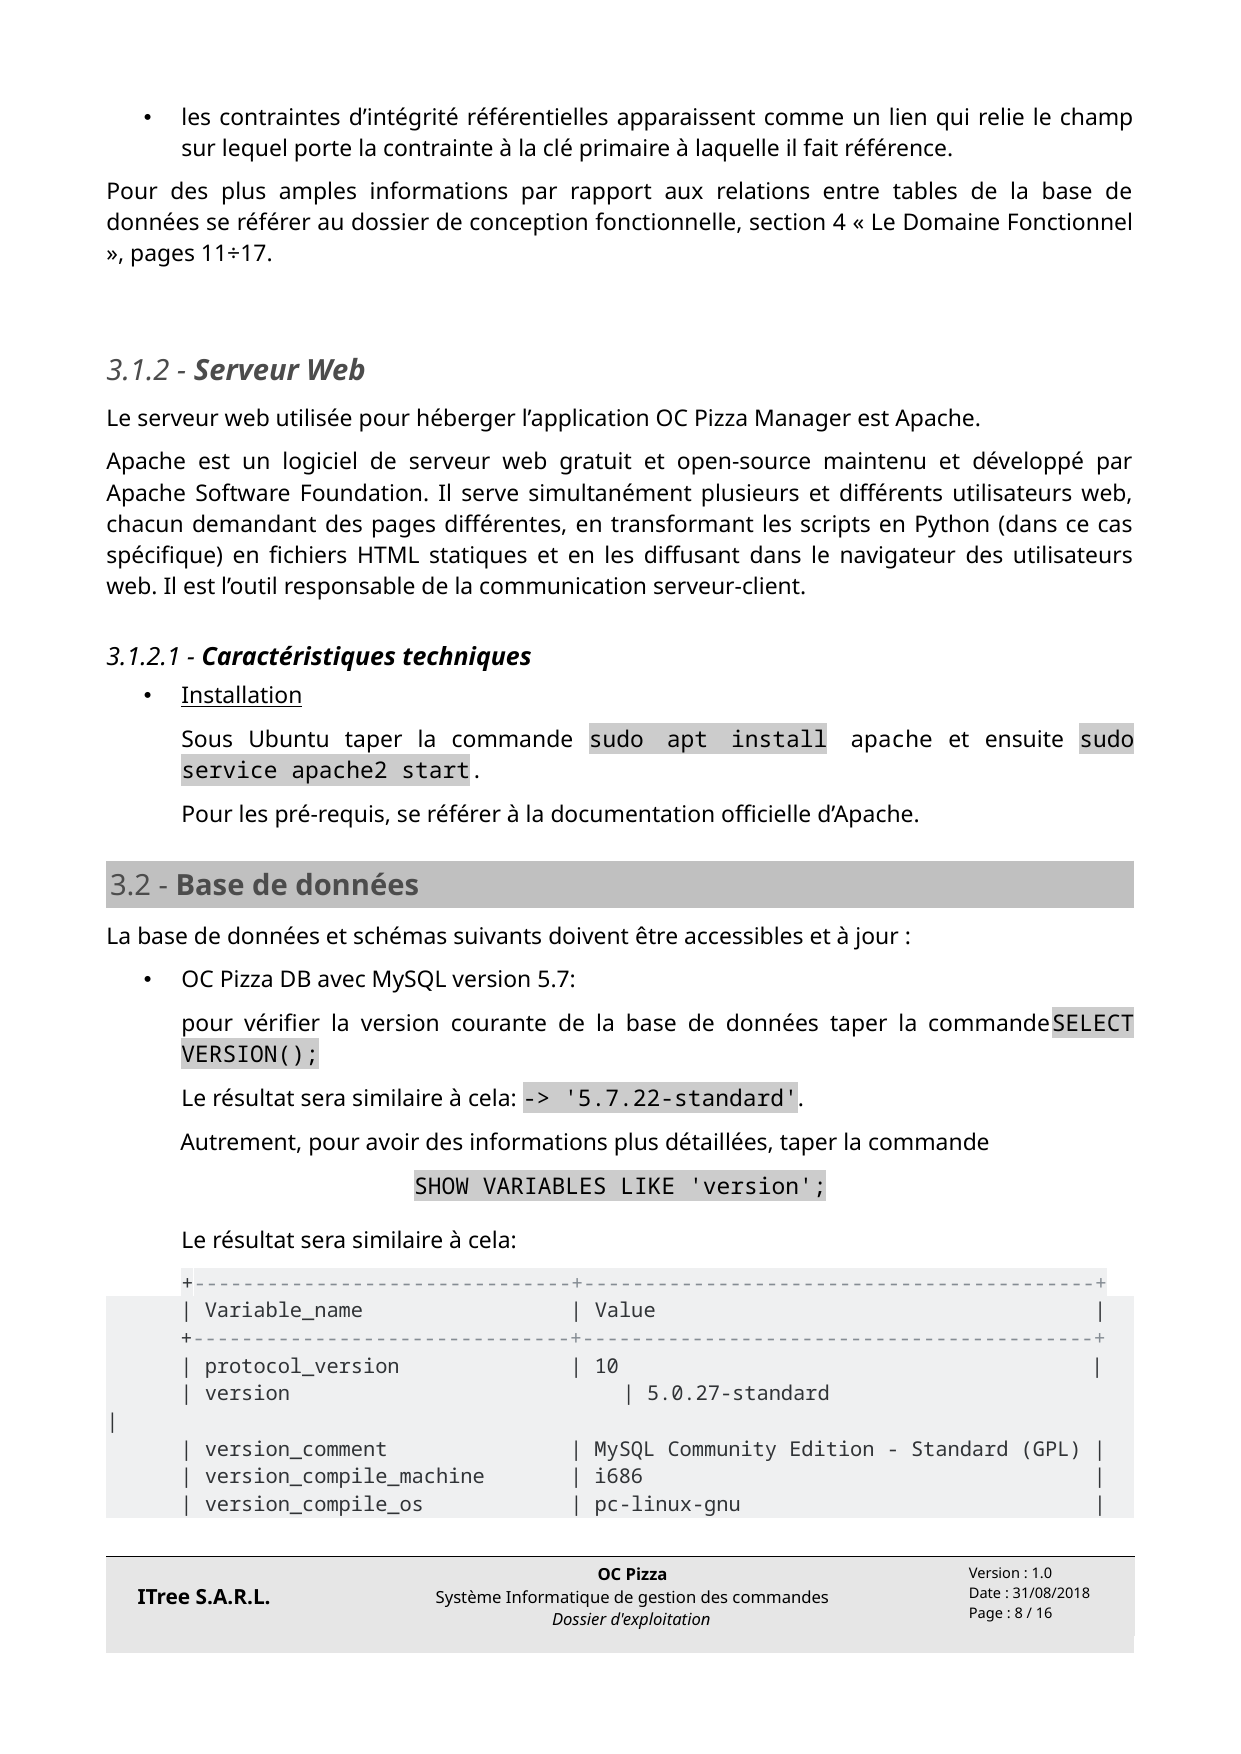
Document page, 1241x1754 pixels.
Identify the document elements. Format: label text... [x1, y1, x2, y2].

text | version_compile_os | pc-linux-gnu | [106, 1490, 1134, 1518]
text Apache est un logiciel de serveur web gratuit et open-source maintenu et développé par Apache Software Foundation. Il serve simultanément plusieurs et différents utilisateurs web, chacun demandant des pages différentes, en transformant les scripts en Python (dans ce cas spécifique) en fichiers HTML statiques et en les diffusant dans le navigateur des utilisateurs web. Il est l’outil responsable de la communication serveur-client. [106, 445, 1134, 601]
text Le serveur web utilisée pour héberger l’application OC Pizza Manager est Apache. [106, 401, 1134, 433]
text | protocol_version | 10 | [106, 1351, 1134, 1379]
list OC Pizza DB avec MySQL version 5.7: [144, 963, 1134, 994]
list Le résultat sera similaire à cela: [144, 1224, 1134, 1256]
list Pour les pré-requis, se référer à la documentation officielle d’Apache. [144, 798, 1134, 829]
text La base de données et schémas suivants doivent être accessibles et à jour : [106, 919, 1134, 951]
list pour vérifier la version courante de la base de données taper la commandeSELECT VERSION(); [144, 1007, 1134, 1069]
text +-------------------------------+------------------------------------------+ [106, 1324, 1134, 1351]
list Installation [144, 679, 1134, 711]
text | version_compile_machine | i686 | [106, 1462, 1134, 1490]
text Autrement, pour avoir des informations plus détaillées, taper la commande [106, 1126, 1134, 1157]
list Sous Ubuntu taper la commande sudo apt install apache et ensuite sudo service apache2 start. [144, 723, 1134, 786]
subtitle Base de données [107, 862, 1133, 907]
list les contraintes d’intégrité référentielles apparaissent comme un lien qui relie le champ sur lequel porte la contrainte à la clé primaire à laquelle il fait référence. [144, 100, 1134, 163]
text | version | 5.0.27-standard | [106, 1379, 1134, 1434]
subtitle Serveur Web [106, 349, 1134, 389]
text SHOW VARIABLES LIKE 'version'; [106, 1169, 1134, 1201]
text | Variable_name | Value | [106, 1296, 1134, 1324]
list +-------------------------------+------------------------------------------+ [144, 1268, 1134, 1296]
text Pour des plus amples informations par rapport aux relations entre tables de la base de données se référer au dossier de conception fonctionnelle, section 4 « Le Domaine Fonctionnel », pages 11÷17. [106, 175, 1134, 268]
subtitle Caractéristiques techniques [106, 639, 1134, 673]
list Le résultat sera similaire à cela: -> '5.7.22-standard'. [144, 1082, 1134, 1113]
text | version_comment | MySQL Community Edition - Standard (GPL) | [106, 1434, 1134, 1462]
